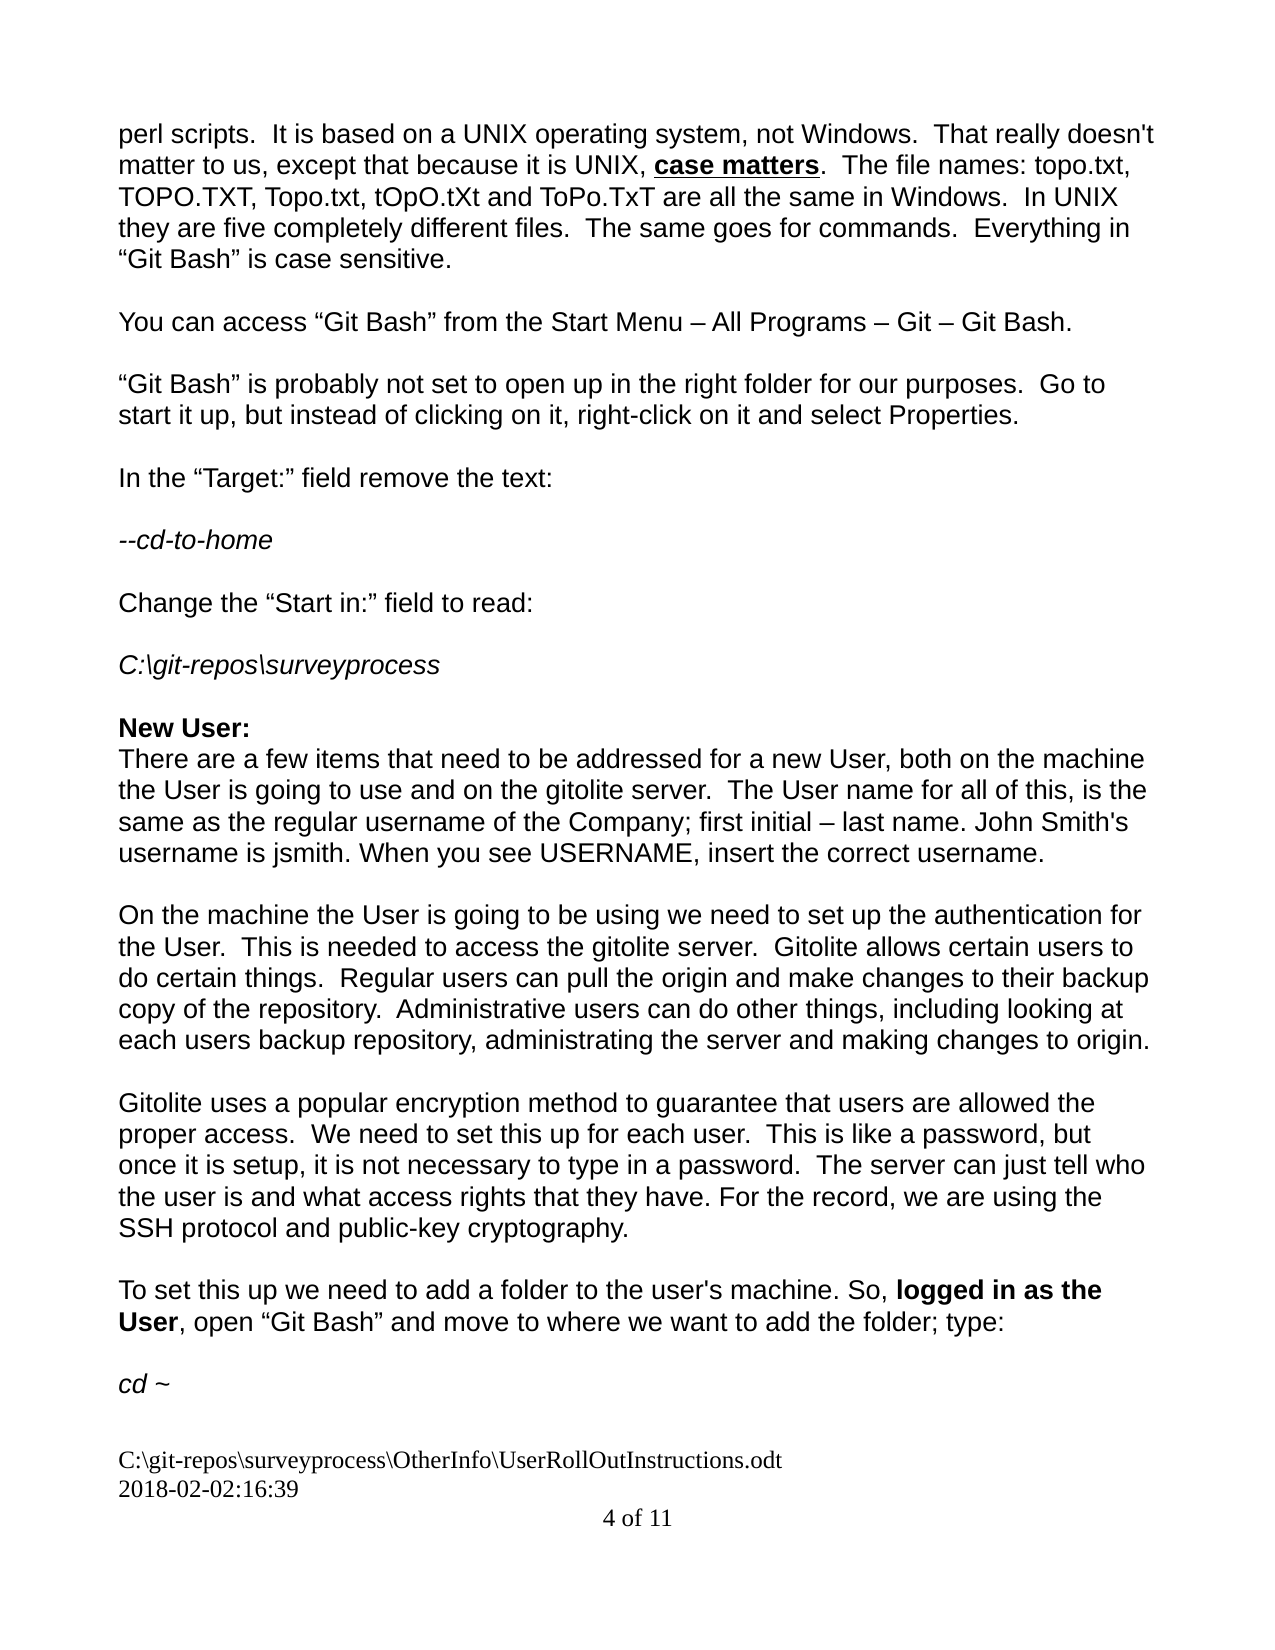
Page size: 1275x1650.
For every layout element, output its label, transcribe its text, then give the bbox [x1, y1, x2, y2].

text On the machine the User is going to be using we need to set up the authentication for the User. This is needed to access the gitolite server. Gitolite allows certain users to do certain things. Regular users can pull the origin and make changes to their backup copy of the repository. Administrative users can do other things, including looking at each users backup repository, administrating the server and making changes to origin. [118, 899, 1157, 1056]
text cd ~ [118, 1368, 1157, 1399]
text perl scripts. It is based on a UNIX operating system, not Windows. That really doesn't matter to us, except that because it is UNIX, case matters. The file names: topo.txt, TOPO.TXT, Topo.txt, tOpO.tXt and ToPo.TxT are all the same in Windows. In UNIX they are five completely different files. The same goes for commands. Everything in “Git Bash” is case sensitive. [118, 118, 1157, 274]
text To set this up we need to add a folder to the user's machine. So, logged in as the User, open “Git Bash” and move to where we want to add the folder; type: [118, 1274, 1157, 1337]
text New User: [118, 712, 1157, 743]
text C:\git-repos\surveyprocess [118, 649, 1157, 681]
text There are a few items that need to be addressed for a new User, both on the machine the User is going to use and on the gitolite server. The User name for all of this, is the same as the regular username of the Company; first initial – last name. John Smith's username is jsmith. When you see USERNAME, insert the correct username. [118, 743, 1157, 868]
text In the “Target:” field remove the text: [118, 462, 1157, 493]
text --cd-to-home [118, 524, 1157, 556]
text You can access “Git Bash” from the Start Menu – All Programs – Git – Git Bash. [118, 306, 1157, 337]
text Gitolite uses a popular encryption method to guarantee that users are allowed the proper access. We need to set this up for each user. This is like a password, but once it is setup, it is not necessary to type in a password. The server can just tell who the user is and what access rights that they have. For the record, we are using the SSH protocol and public-key cryptography. [118, 1087, 1157, 1243]
text “Git Bash” is probably not set to open up in the right folder for our purposes. Go to start it up, but instead of clicking on it, right-click on it and select Properties. [118, 368, 1157, 431]
text Change the “Start in:” field to read: [118, 587, 1157, 618]
